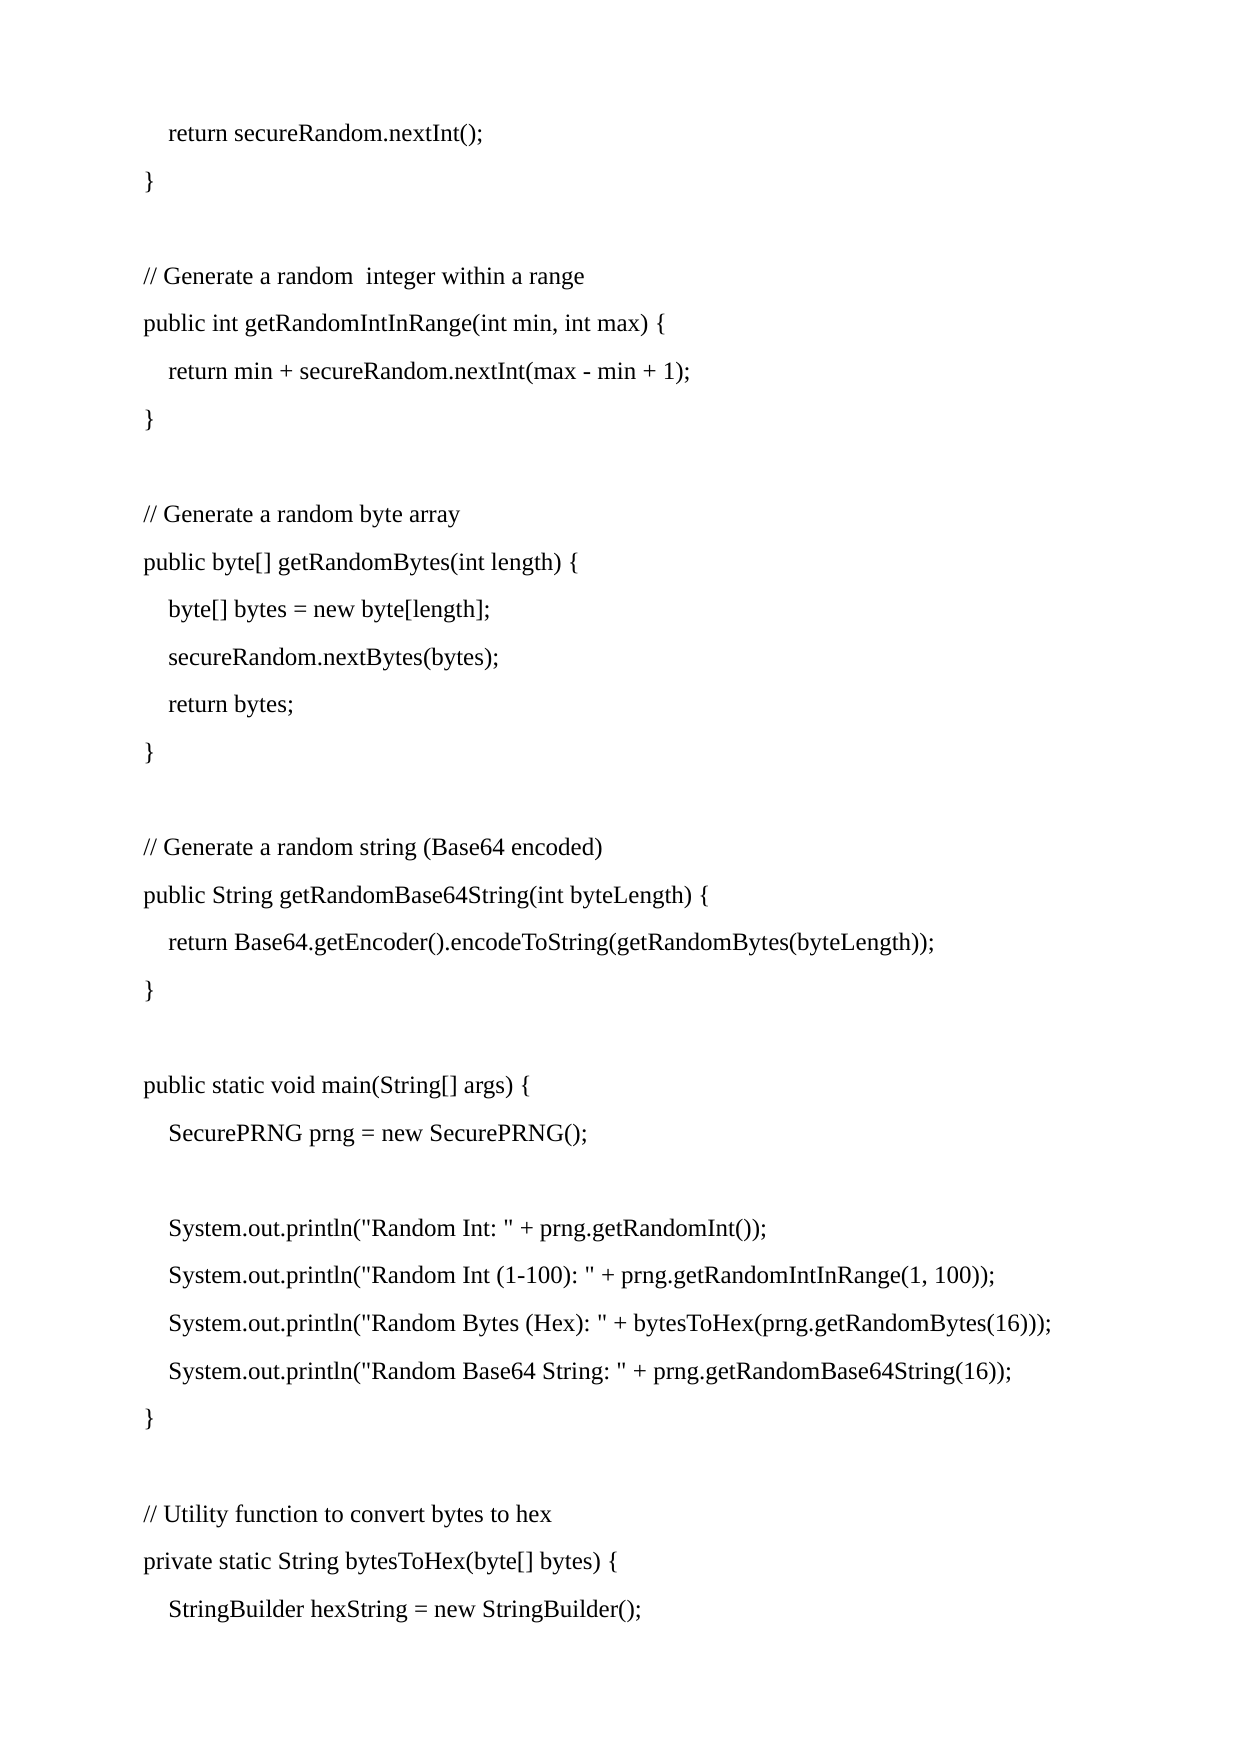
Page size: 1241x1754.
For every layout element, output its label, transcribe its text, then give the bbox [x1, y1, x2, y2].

text } [118, 737, 1122, 766]
text } [118, 404, 1122, 432]
text // Generate a random integer within a range [118, 261, 1122, 290]
text // Generate a random byte array [118, 499, 1122, 528]
text public static void main(String[] args) { [118, 1070, 1122, 1099]
text byte[] bytes = new byte[length]; [118, 594, 1122, 623]
text public String getRandomBase64String(int byteLength) { [118, 880, 1122, 908]
text return Base64.getEncoder().encodeToString(getRandomBytes(byteLength)); [118, 927, 1122, 956]
text } [118, 975, 1122, 1004]
text StringBuilder hexString = new StringBuilder(); [118, 1594, 1122, 1623]
text System.out.println("Random Bytes (Hex): " + bytesToHex(prng.getRandomBytes(16))); [118, 1308, 1122, 1337]
text return min + secureRandom.nextInt(max - min + 1); [118, 356, 1122, 385]
text public byte[] getRandomBytes(int length) { [118, 547, 1122, 575]
text System.out.println("Random Int (1-100): " + prng.getRandomIntInRange(1, 100)); [118, 1261, 1122, 1289]
text // Utility function to convert bytes to hex [118, 1499, 1122, 1527]
text SecurePRNG prng = new SecurePRNG(); [118, 1118, 1122, 1147]
text } [118, 1403, 1122, 1432]
text return bytes; [118, 689, 1122, 718]
text // Generate a random string (Base64 encoded) [118, 832, 1122, 861]
text return secureRandom.nextInt(); [118, 118, 1122, 147]
text } [118, 166, 1122, 194]
text private static String bytesToHex(byte[] bytes) { [118, 1546, 1122, 1575]
text System.out.println("Random Base64 String: " + prng.getRandomBase64String(16)); [118, 1356, 1122, 1384]
text public int getRandomIntInRange(int min, int max) { [118, 308, 1122, 337]
text System.out.println("Random Int: " + prng.getRandomInt()); [118, 1213, 1122, 1242]
text secureRandom.nextBytes(bytes); [118, 642, 1122, 671]
